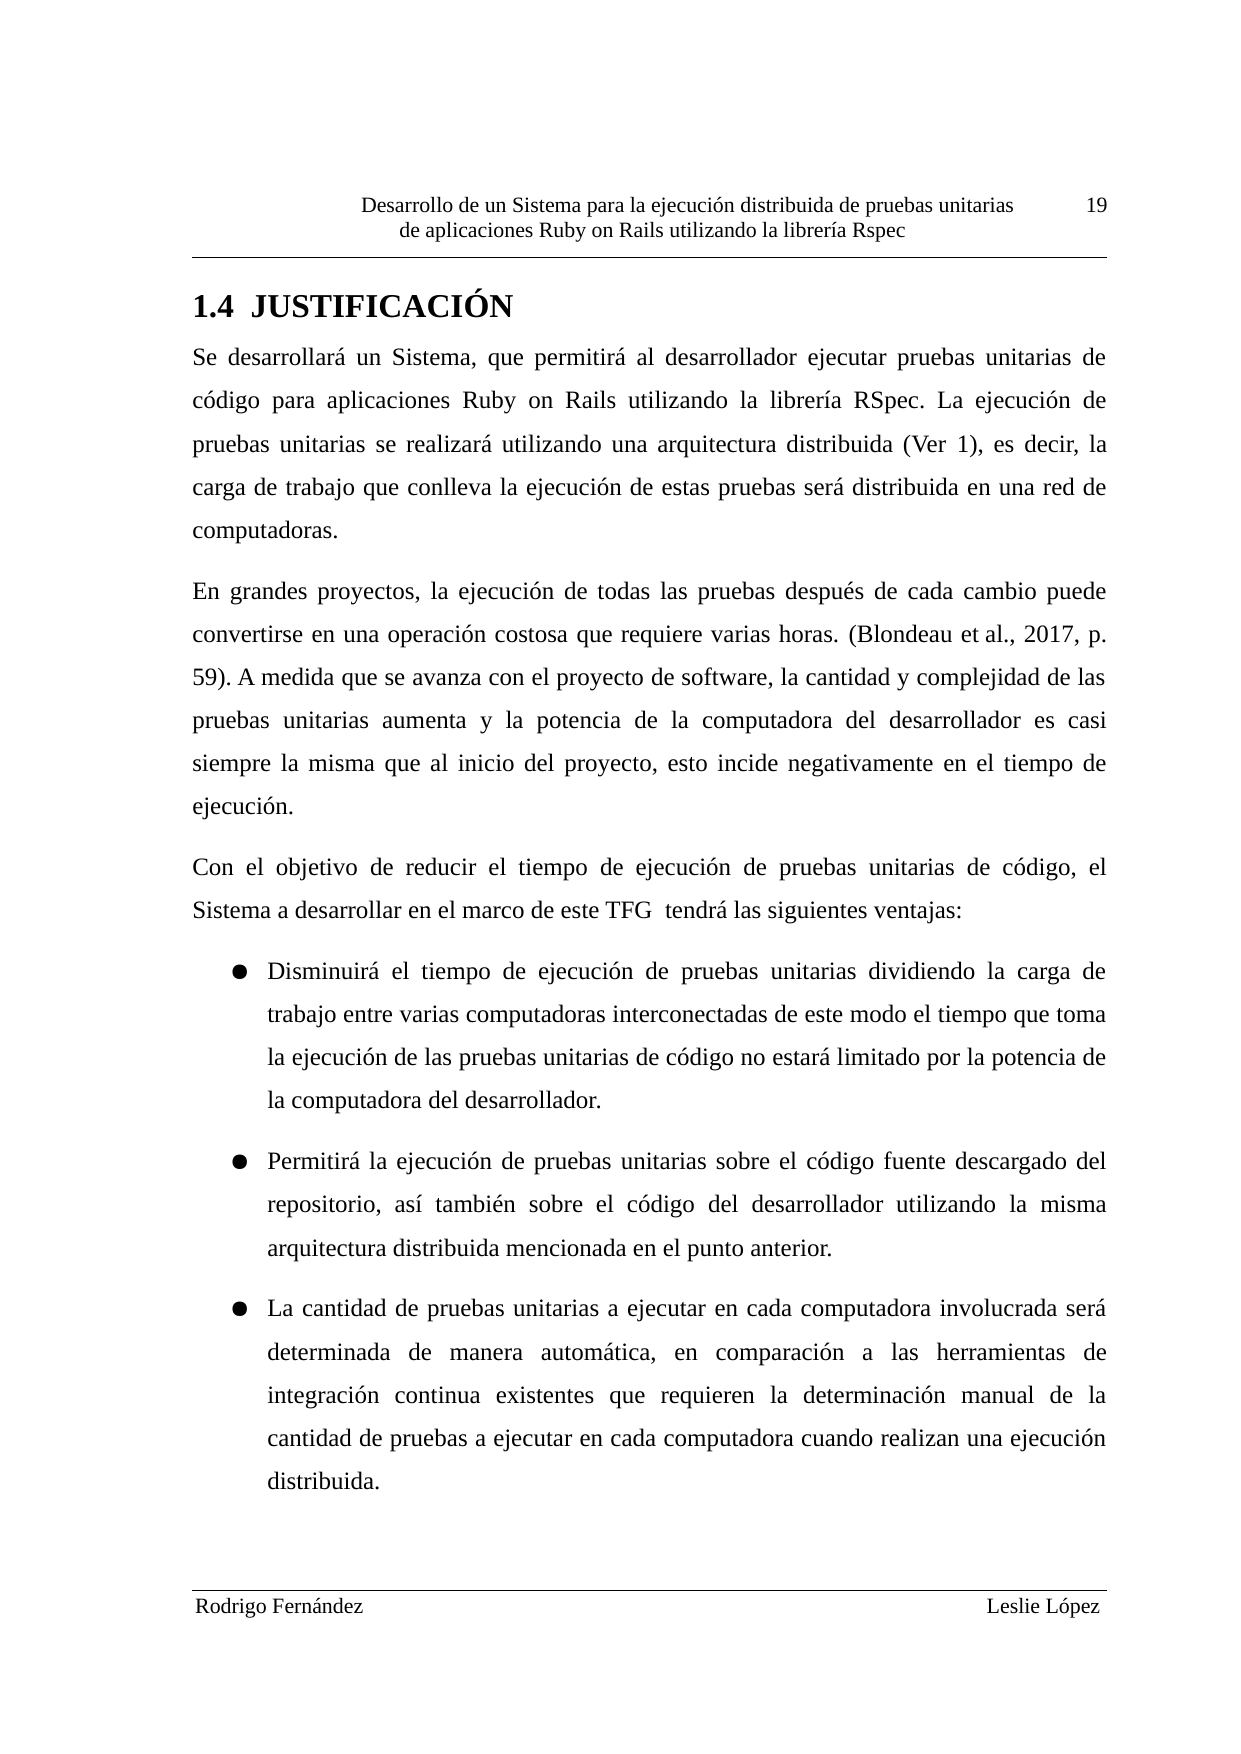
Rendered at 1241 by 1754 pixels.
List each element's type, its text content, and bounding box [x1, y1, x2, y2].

text Con el objetivo de reducir el tiempo de ejecución de pruebas unitarias de código, el Sistema a desarrollar en el marco de este TFG tendrá las siguientes ventajas: [192, 852, 1107, 924]
list Disminuirá el tiempo de ejecución de pruebas unitarias dividiendo la carga de trabajo entre varias computadoras interconectadas de este modo el tiempo que toma la ejecución de las pruebas unitarias de código no estará limitado por la potencia de la computadora del desarrollador. [229, 956, 1107, 1114]
list La cantidad de pruebas unitarias a ejecutar en cada computadora involucrada será determinada de manera automática, en comparación a las herramientas de integración continua existentes que requieren la determinación manual de la cantidad de pruebas a ejecutar en cada computadora cuando realizan una ejecución distribuida. [229, 1293, 1107, 1495]
text Se desarrollará un Sistema, que permitirá al desarrollador ejecutar pruebas unitarias de código para aplicaciones Ruby on Rails utilizando la librería RSpec. La ejecución de pruebas unitarias se realizará utilizando una arquitectura distribuida (Ver Figura 1), es decir, la carga de trabajo que conlleva la ejecución de estas pruebas será distribuida en una red de computadoras. [192, 342, 1107, 544]
text En grandes proyectos, la ejecución de todas las pruebas después de cada cambio puede convertirse en una operación costosa que requiere varias horas. (Blondeau et al., 2017, p. 59)⁠. A medida que se avanza con el proyecto de software, la cantidad y complejidad de las pruebas unitarias aumenta y la potencia de la computadora del desarrollador es casi siempre la misma que al inicio del proyecto, esto incide negativamente en el tiempo de ejecución. [192, 576, 1107, 820]
subtitle Justificación [192, 286, 1107, 325]
list Permitirá la ejecución de pruebas unitarias sobre el código fuente descargado del repositorio, así también sobre el código del desarrollador utilizando la misma arquitectura distribuida mencionada en el punto anterior. [229, 1146, 1107, 1261]
